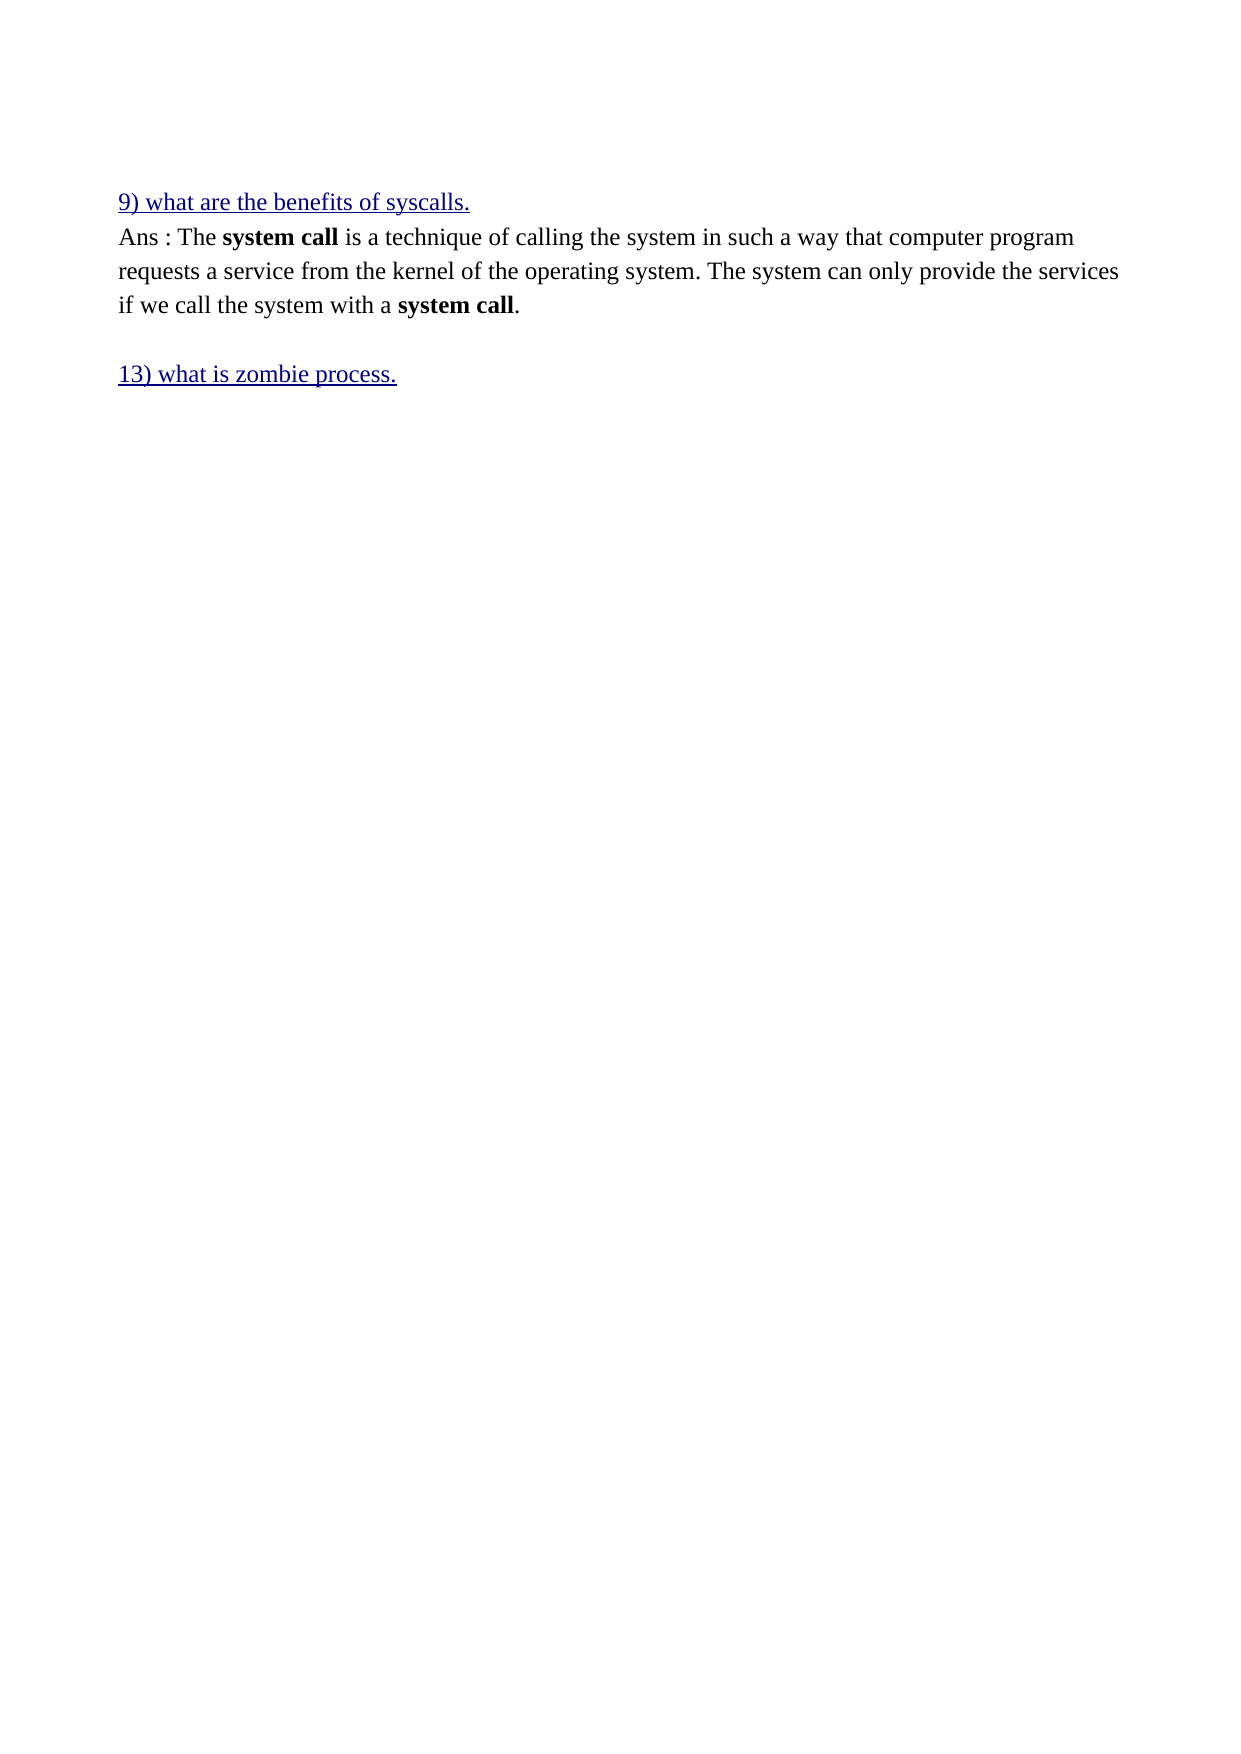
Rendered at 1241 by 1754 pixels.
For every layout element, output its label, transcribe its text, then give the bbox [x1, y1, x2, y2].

text Ans : The system call is a technique of calling the system in such a way that computer program requests a service from the kernel of the operating system. The system can only provide the services if we call the system with a system call. [118, 222, 1122, 319]
text 9) what are the benefits of syscalls. [118, 187, 1122, 216]
text 13) what is zombie process. [118, 359, 1122, 388]
